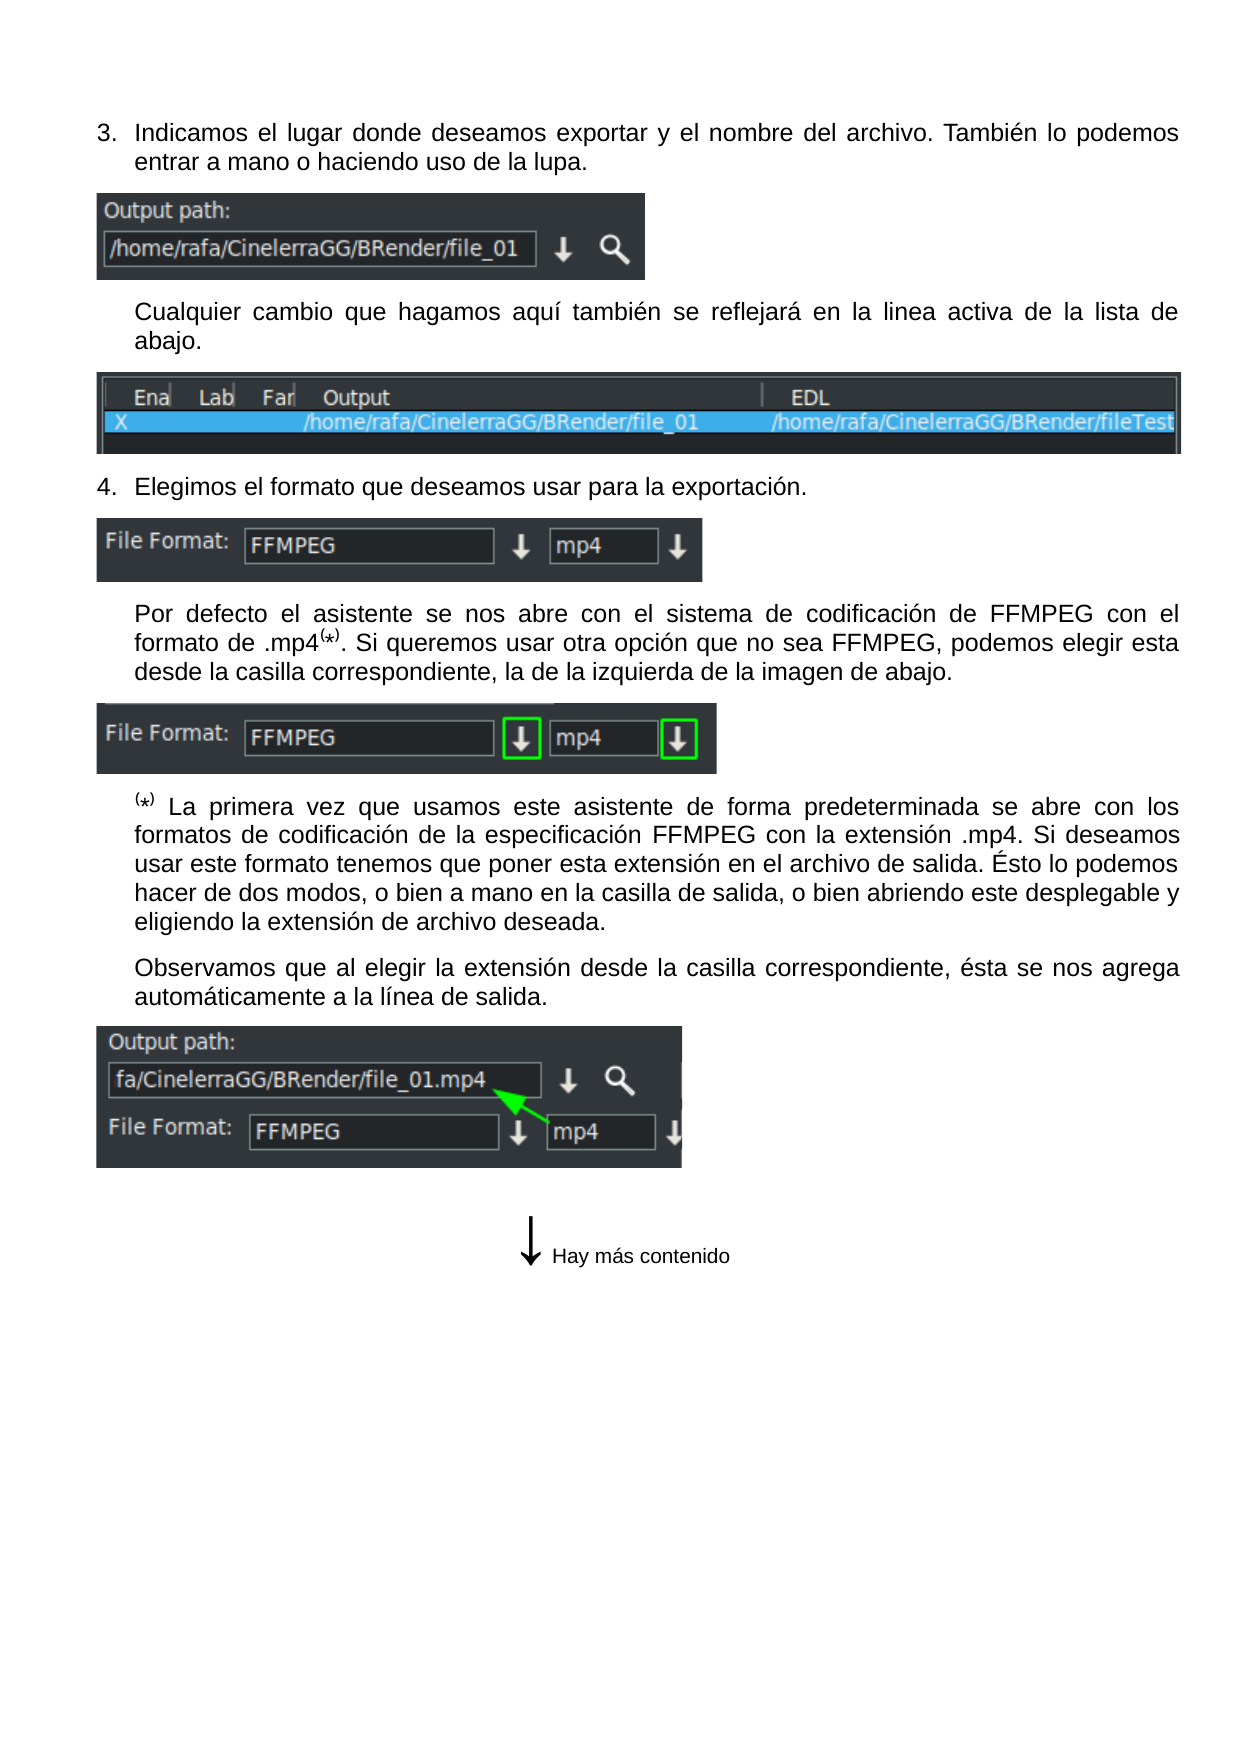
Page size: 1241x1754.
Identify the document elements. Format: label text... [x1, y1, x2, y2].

picture [96, 193, 645, 280]
picture [96, 1026, 683, 1168]
picture [96, 703, 717, 774]
picture [96, 372, 1182, 454]
subtitle ↓Hay más contenido [59, 1053, 1181, 1281]
list Observamos que al elegir la extensión desde la casilla correspondiente, ésta se nos agrega automáticamente a la línea de salida. [97, 953, 1181, 1010]
list Por defecto el asistente se nos abre con el sistema de codificación de FFMPEG con el formato de .mp4⁽*⁾. Si queremos usar otra opción que no sea FFMPEG, podemos elegir esta desde la casilla correspondiente, la de la izquierda de la imagen de abajo. [97, 518, 1181, 686]
list Cualquier cambio que hagamos aquí también se reflejará en la linea activa de la lista de abajo. [97, 193, 1181, 354]
picture [96, 518, 703, 582]
list ⁽*⁾ La primera vez que usamos este asistente de forma predeterminada se abre con los formatos de codificación de la especificación FFMPEG con la extensión .mp4. Si deseamos usar este formato tenemos que poner esta extensión en el archivo de salida. Ésto lo podemos hacer de dos modos, o bien a mano en la casilla de salida, o bien abriendo este desplegable y eligiendo la extensión de archivo deseada. [97, 703, 1181, 935]
list Elegimos el formato que deseamos usar para la exportación. [97, 454, 1181, 500]
list Indicamos el lugar donde deseamos exportar y el nombre del archivo. También lo podemos entrar a mano o haciendo uso de la lupa. [97, 118, 1181, 176]
